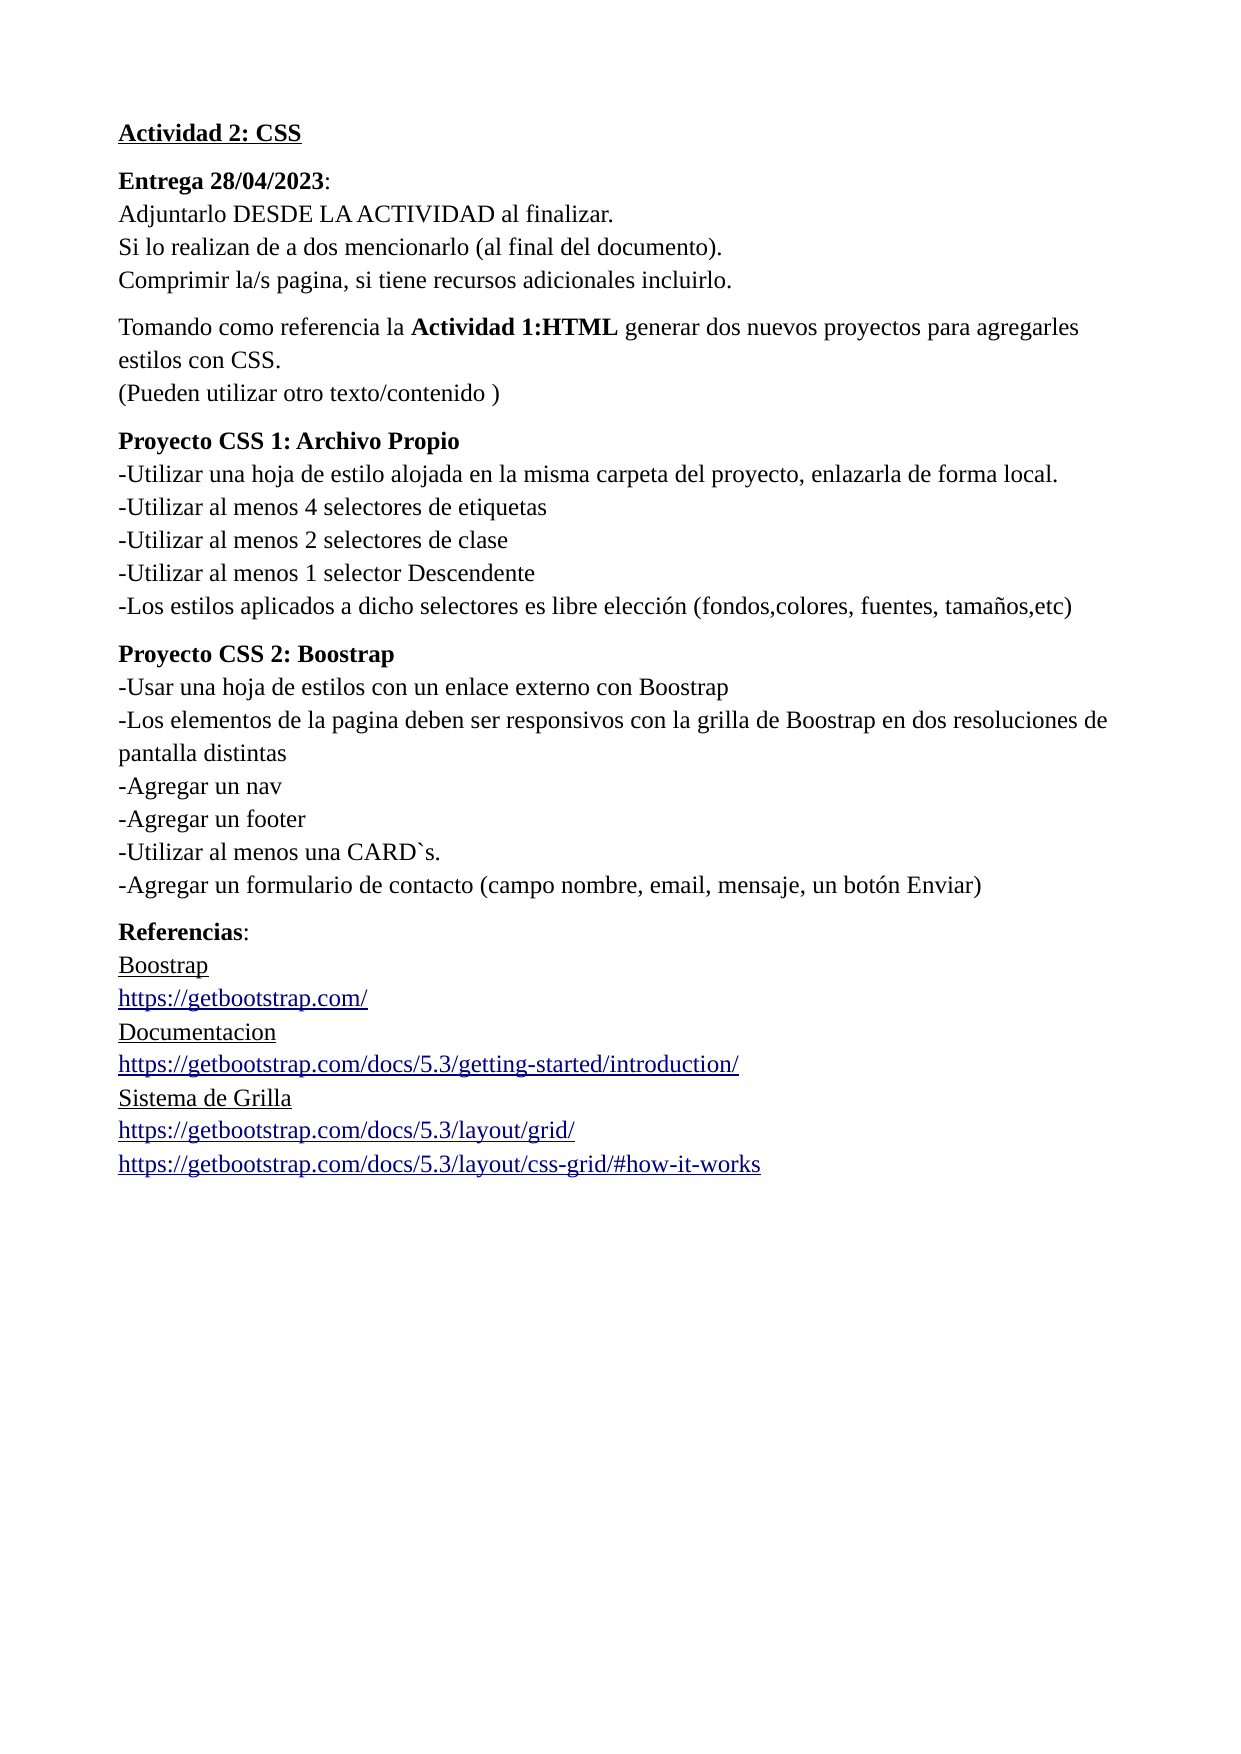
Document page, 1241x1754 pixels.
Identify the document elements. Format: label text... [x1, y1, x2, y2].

text Actividad 2: CSS [118, 118, 1122, 147]
text Proyecto CSS 1: Archivo Propio -Utilizar una hoja de estilo alojada en la misma carpeta del proyecto, enlazarla de forma local. -Utilizar al menos 4 selectores de etiquetas -Utilizar al menos 2 selectores de clase -Utilizar al menos 1 selector Descendente -Los estilos aplicados a dicho selectores es libre elección (fondos,colores, fuentes, tamaños,etc) [118, 426, 1122, 620]
text Proyecto CSS 2: Boostrap -Usar una hoja de estilos con un enlace externo con Boostrap -Los elementos de la pagina deben ser responsivos con la grilla de Boostrap en dos resoluciones de pantalla distintas -Agregar un nav -Agregar un footer -Utilizar al menos una CARD`s. -Agregar un formulario de contacto (campo nombre, email, mensaje, un botón Enviar) [118, 639, 1122, 899]
text Referencias: Boostrap https://getbootstrap.com/ Documentacion https://getbootstrap.com/docs/5.3/getting-started/introduction/ Sistema de Grilla https://getbootstrap.com/docs/5.3/layout/grid/ https://getbootstrap.com/docs/5.3/layout/css-grid/#how-it-works [118, 917, 1122, 1177]
text Entrega 28/04/2023: Adjuntarlo DESDE LA ACTIVIDAD al finalizar. Si lo realizan de a dos mencionarlo (al final del documento). Comprimir la/s pagina, si tiene recursos adicionales incluirlo. [118, 166, 1122, 293]
text Tomando como referencia la Actividad 1:HTML generar dos nuevos proyectos para agregarles estilos con CSS. (Pueden utilizar otro texto/contenido ) [118, 312, 1122, 407]
